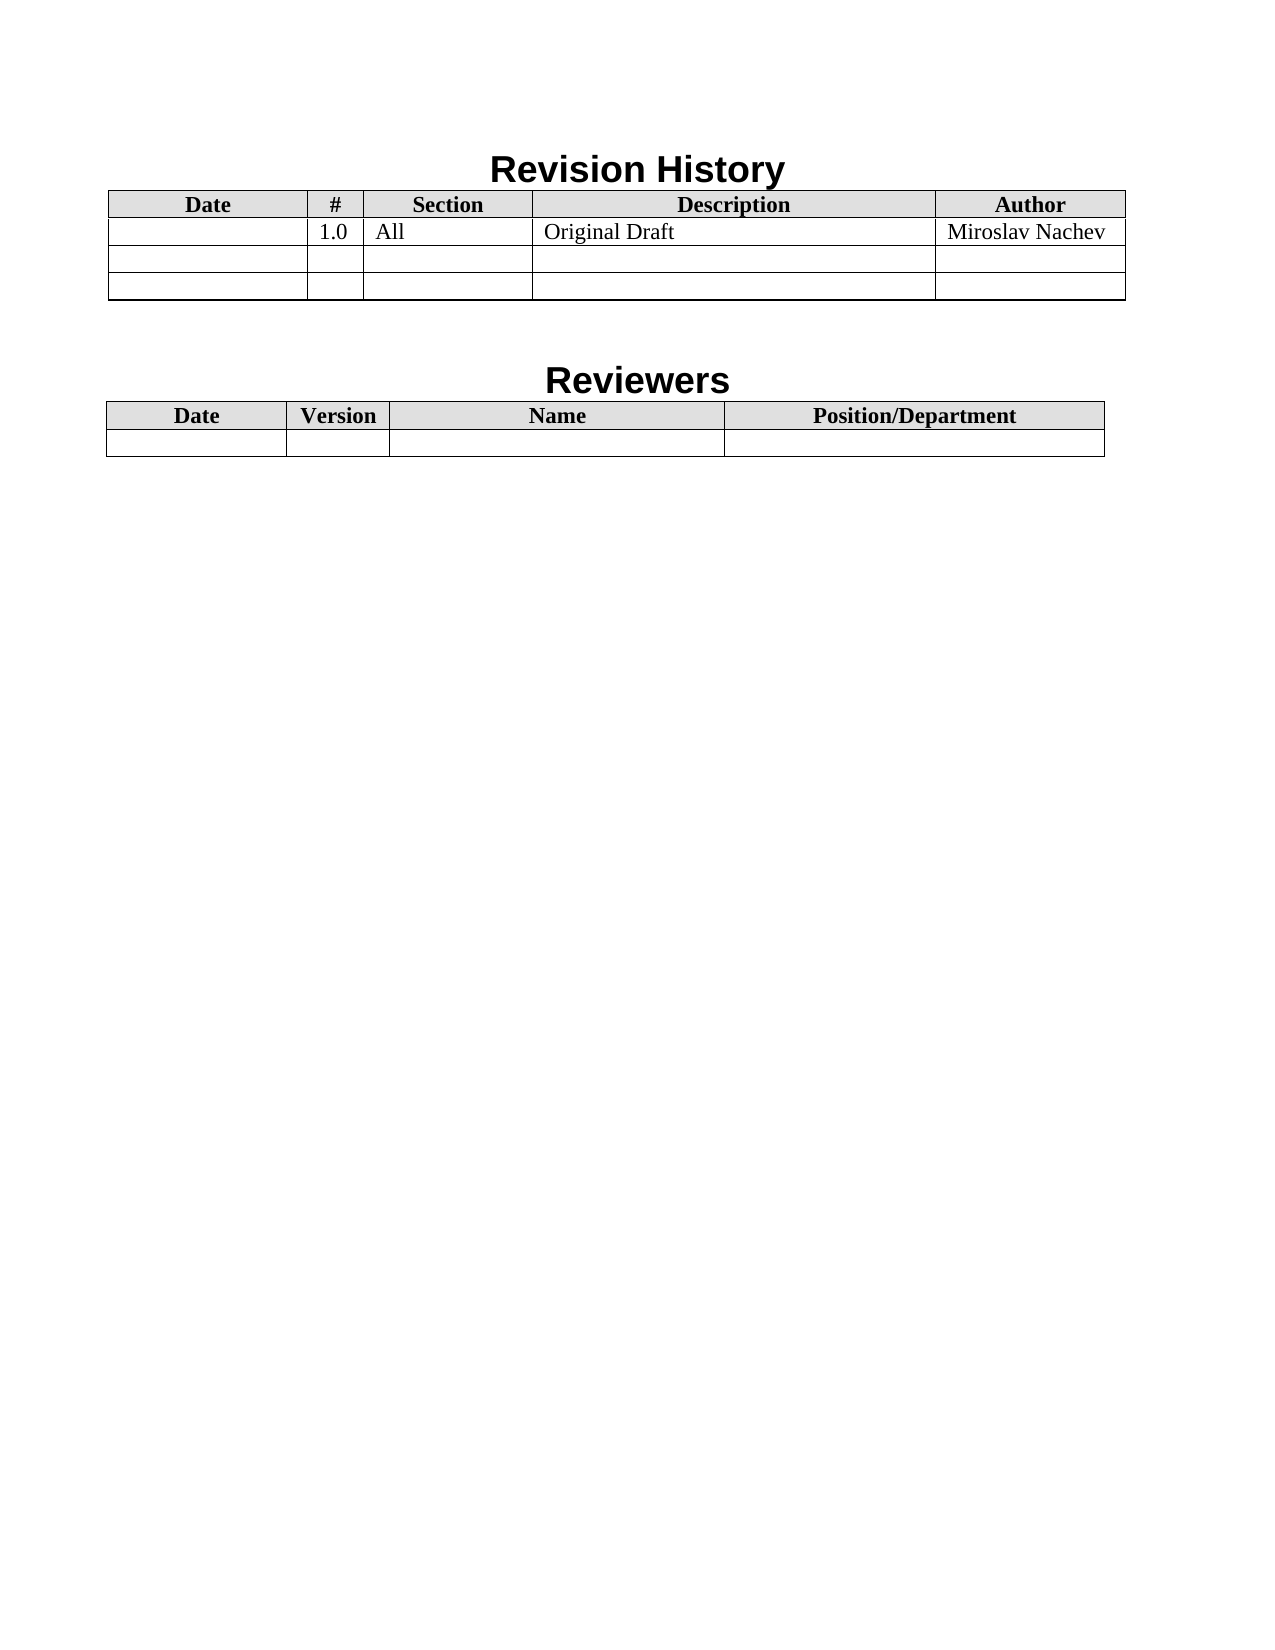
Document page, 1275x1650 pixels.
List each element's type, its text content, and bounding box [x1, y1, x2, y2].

title Revision History [118, 147, 1157, 190]
table_header Author [936, 191, 1125, 217]
table_cell [308, 273, 363, 299]
table_cell [390, 430, 724, 456]
table_header Position/Department [725, 402, 1104, 429]
table_cell Miroslav Nachev [936, 219, 1125, 245]
table_cell [936, 246, 1125, 272]
title Reviewers [118, 358, 1157, 401]
table_cell [109, 246, 307, 272]
table_cell Original Draft [533, 219, 935, 245]
table_cell [364, 246, 532, 272]
table_cell All [364, 219, 532, 245]
table_header Description [533, 191, 935, 217]
table_header Name [390, 402, 724, 429]
table_header Date [109, 191, 307, 217]
table_header # [308, 191, 363, 217]
table_cell [725, 430, 1104, 456]
table_cell [936, 273, 1125, 299]
table_cell [533, 273, 935, 299]
table_cell [533, 246, 935, 272]
table_cell [109, 219, 307, 245]
table_cell [308, 246, 363, 272]
table_cell 1.0 [308, 219, 363, 245]
table_header Version [287, 402, 389, 429]
table_cell [364, 273, 532, 299]
table_cell [287, 430, 389, 456]
table_header Date [107, 402, 286, 429]
table_cell [107, 430, 286, 456]
table_cell [109, 273, 307, 299]
table_header Section [364, 191, 532, 217]
